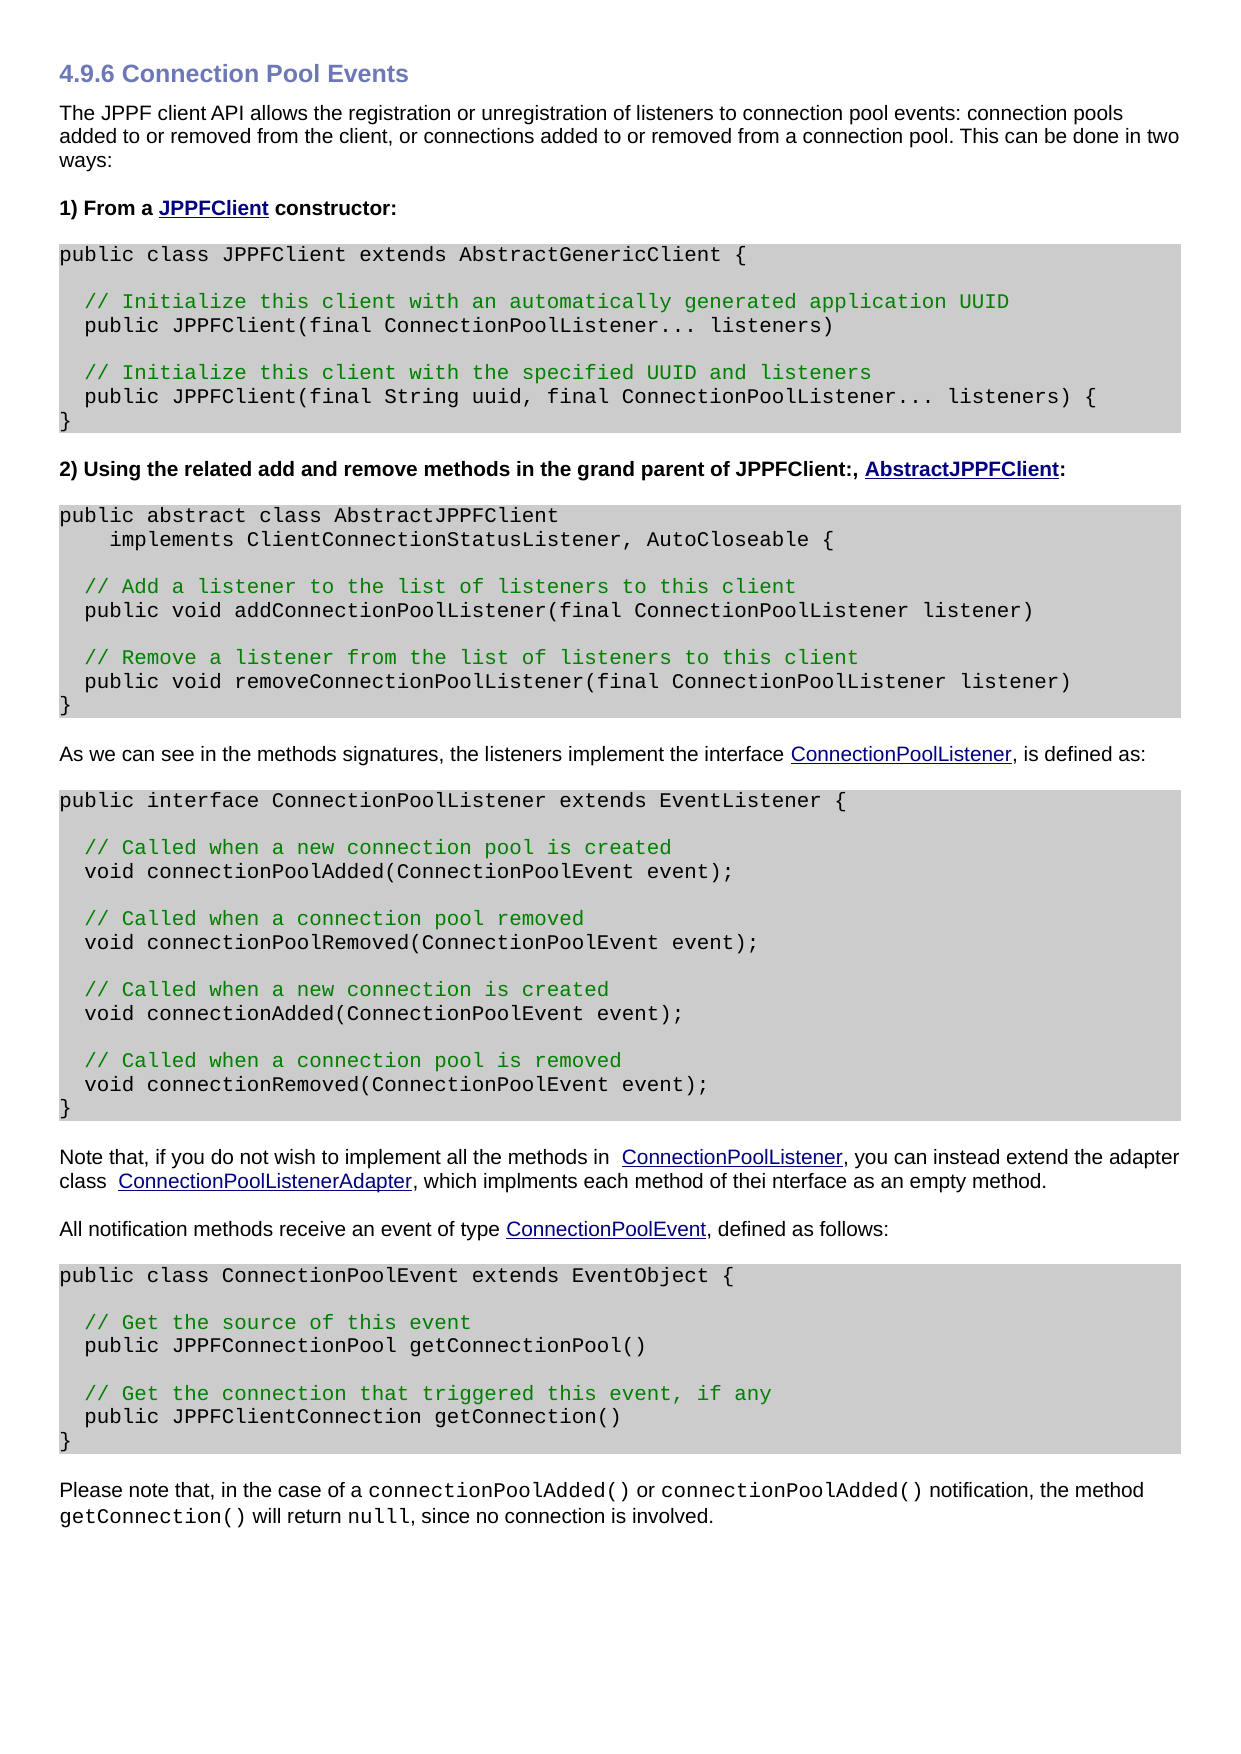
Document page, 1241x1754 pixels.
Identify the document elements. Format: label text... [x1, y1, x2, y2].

text public void removeConnectionPoolListener(final ConnectionPoolListener listener) [59, 671, 1181, 694]
text // Add a listener to the list of listeners to this client [59, 576, 1181, 600]
text } [59, 1097, 1181, 1121]
text public class ConnectionPoolEvent extends EventObject { [59, 1264, 1181, 1288]
text // Initialize this client with an automatically generated application UUID [59, 291, 1181, 315]
text public void addConnectionPoolListener(final ConnectionPoolListener listener) [59, 600, 1181, 623]
text } [59, 409, 1181, 433]
text void connectionAdded(ConnectionPoolEvent event); [59, 1003, 1181, 1026]
text public JPPFClient(final ConnectionPoolListener... listeners) [59, 315, 1181, 339]
text implements ClientConnectionStatusListener, AutoCloseable { [59, 529, 1181, 552]
text All notification methods receive an event of type ConnectionPoolEvent, defined as follows: [59, 1217, 1181, 1241]
text // Called when a connection pool removed [59, 908, 1181, 932]
text public class JPPFClient extends AbstractGenericClient { [59, 244, 1181, 268]
text The JPPF client API allows the registration or unregistration of listeners to connection pool events: connection pools added to or removed from the client, or connections added to or removed from a connection pool. This can be done in two ways: [59, 100, 1181, 172]
text Please note that, in the case of a connectionPoolAdded() or connectionPoolAdded() notification, the method getConnection() will return nulll, since no connection is involved. [59, 1478, 1181, 1529]
text public JPPFConnectionPool getConnectionPool() [59, 1336, 1181, 1359]
subtitle Connection Pool Events [59, 59, 1181, 88]
text public JPPFClientConnection getConnection() [59, 1406, 1181, 1430]
text } [59, 1430, 1181, 1454]
text } [59, 694, 1181, 718]
text Note that, if you do not wish to implement all the methods in ConnectionPoolListener, you can instead extend the adapter class ConnectionPoolListenerAdapter, which implments each method of thei nterface as an empty method. [59, 1145, 1181, 1193]
text public JPPFClient(final String uuid, final ConnectionPoolListener... listeners) { [59, 386, 1181, 409]
text public interface ConnectionPoolListener extends EventListener { [59, 790, 1181, 813]
text 1) From a JPPFClient constructor: [59, 196, 1181, 220]
text public abstract class AbstractJPPFClient [59, 505, 1181, 529]
text // Called when a new connection pool is created [59, 837, 1181, 861]
text // Get the connection that triggered this event, if any [59, 1383, 1181, 1406]
text void connectionPoolRemoved(ConnectionPoolEvent event); [59, 932, 1181, 955]
text As we can see in the methods signatures, the listeners implement the interface ConnectionPoolListener, is defined as: [59, 742, 1181, 766]
text // Called when a new connection is created [59, 979, 1181, 1003]
text 2) Using the related add and remove methods in the grand parent of JPPFClient:, AbstractJPPFClient: [59, 457, 1181, 481]
text // Remove a listener from the list of listeners to this client [59, 647, 1181, 671]
text // Called when a connection pool is removed [59, 1050, 1181, 1073]
text void connectionRemoved(ConnectionPoolEvent event); [59, 1073, 1181, 1097]
text // Initialize this client with the specified UUID and listeners [59, 362, 1181, 386]
text // Get the source of this event [59, 1312, 1181, 1336]
text void connectionPoolAdded(ConnectionPoolEvent event); [59, 861, 1181, 884]
